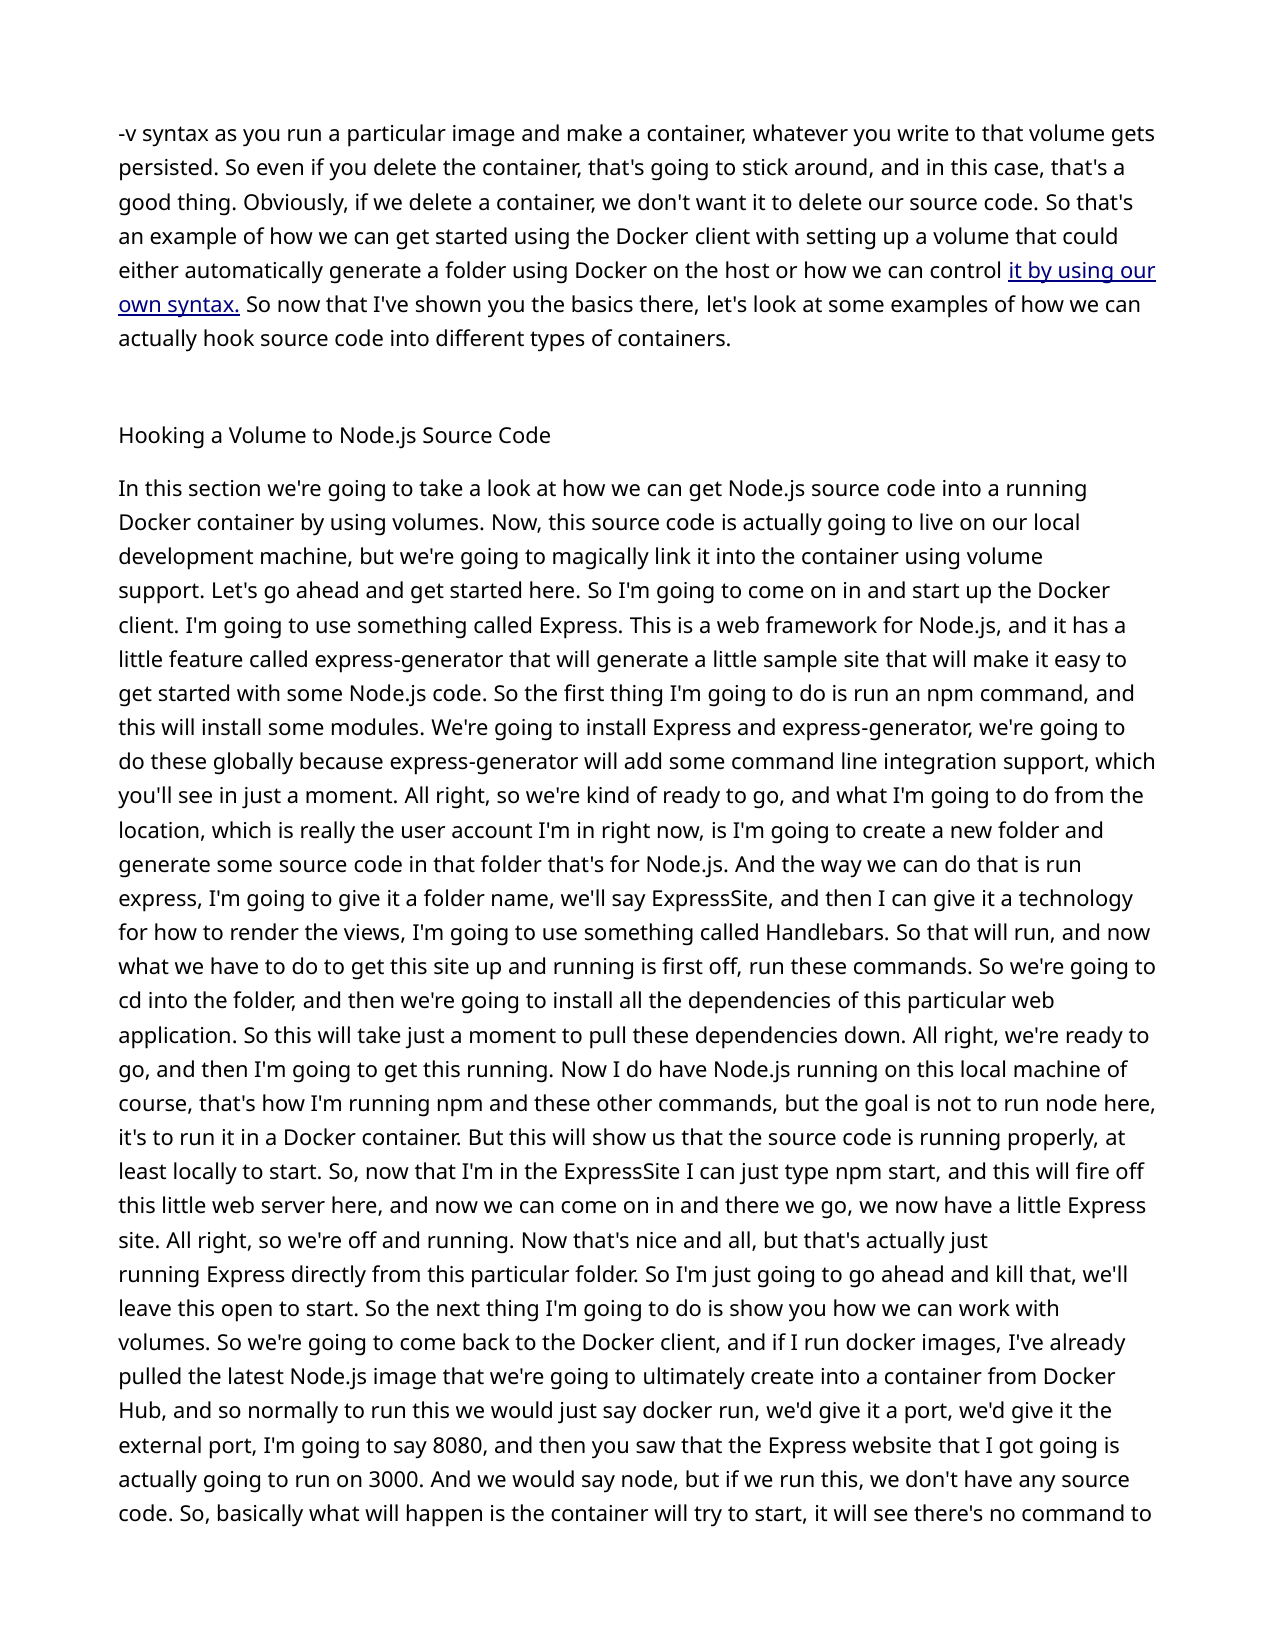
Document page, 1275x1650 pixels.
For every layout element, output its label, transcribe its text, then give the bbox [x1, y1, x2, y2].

subtitle Hooking a Volume to Node.js Source Code [118, 420, 1157, 449]
text In this section we're going to take a look at how we can get Node.js source code into a running Docker container by using volumes. Now, this source code is actually going to live on our local development machine, but we're going to magically link it into the container using volume support. Let's go ahead and get started here. So I'm going to come on in and start up the Docker client. I'm going to use something called Express. This is a web framework for Node.js, and it has a little feature called express‑generator that will generate a little sample site that will make it easy to get started with some Node.js code. So the first thing I'm going to do is run an npm command, and this will install some modules. We're going to install Express and express‑generator, we're going to do these globally because express‑generator will add some command line integration support, which you'll see in just a moment. All right, so we're kind of ready to go, and what I'm going to do from the location, which is really the user account I'm in right now, is I'm going to create a new folder and generate some source code in that folder that's for Node.js. And the way we can do that is run express, I'm going to give it a folder name, we'll say ExpressSite, and then I can give it a technology for how to render the views, I'm going to use something called Handlebars. So that will run, and now what we have to do to get this site up and running is first off, run these commands. So we're going to cd into the folder, and then we're going to install all the dependencies of this particular web application. So this will take just a moment to pull these dependencies down. All right, we're ready to go, and then I'm going to get this running. Now I do have Node.js running on this local machine of course, that's how I'm running npm and these other commands, but the goal is not to run node here, it's to run it in a Docker container. But this will show us that the source code is running properly, at least locally to start. So, now that I'm in the ExpressSite I can just type npm start, and this will fire off this little web server here, and now we can come on in and there we go, we now have a little Express site. All right, so we're off and running. Now that's nice and all, but that's actually just running Express directly from this particular folder. So I'm just going to go ahead and kill that, we'll leave this open to start. So the next thing I'm going to do is show you how we can work with volumes. So we're going to come back to the Docker client, and if I run docker images, I've already pulled the latest Node.js image that we're going to ultimately create into a container from Docker Hub, and so normally to run this we would just say docker run, we'd give it a port, we'd give it the external port, I'm going to say 8080, and then you saw that the Express website that I got going is actually going to run on 3000. And we would say node, but if we run this, we don't have any source code. So, basically what will happen is the container will try to start, it will see there's no command to [118, 473, 1157, 1528]
text ‑v syntax as you run a particular image and make a container, whatever you write to that volume gets persisted. So even if you delete the container, that's going to stick around, and in this case, that's a good thing. Obviously, if we delete a container, we don't want it to delete our source code. So that's an example of how we can get started using the Docker client with setting up a volume that could either automatically generate a folder using Docker on the host or how we can control it by using our own syntax. So now that I've shown you the basics there, let's look at some examples of how we can actually hook source code into different types of containers. [118, 118, 1157, 353]
